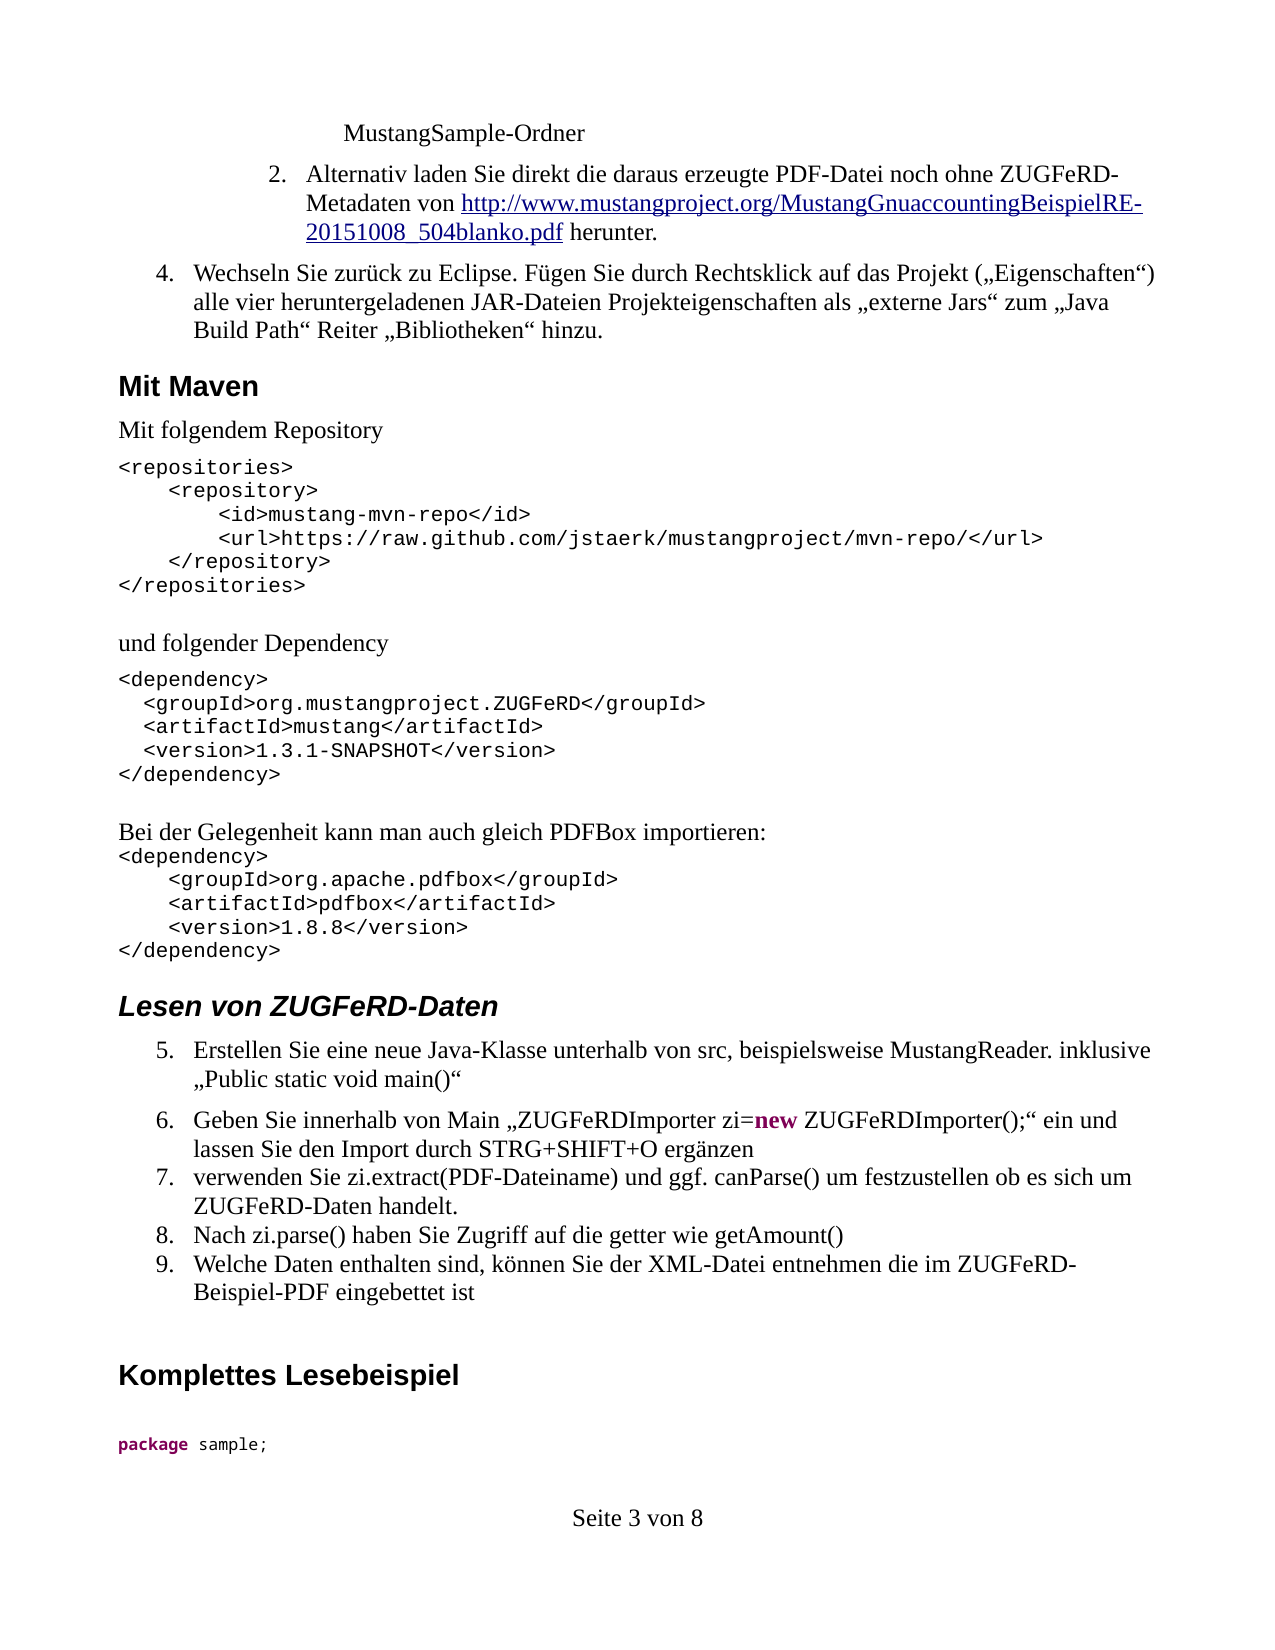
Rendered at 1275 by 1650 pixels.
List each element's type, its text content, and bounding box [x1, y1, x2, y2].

list Alternativ laden Sie direkt die daraus erzeugte PDF-Datei noch ohne ZUGFeRD-Metadaten von http://www.mustangproject.org/MustangGnuaccountingBeispielRE-20151008_504blanko.pdf herunter. [268, 159, 1157, 246]
text </dependency> [118, 764, 1157, 787]
text <dependency> [118, 846, 1157, 869]
text <repository> [118, 480, 1157, 504]
list Nach zi.parse() haben Sie Zugriff auf die getter wie getAmount() [156, 1220, 1157, 1249]
list MustangSample-Ordner [306, 118, 1157, 147]
text package sample; [118, 1432, 1157, 1455]
list Geben Sie innerhalb von Main „ZUGFeRDImporter zi=new ZUGFeRDImporter();“ ein und lassen Sie den Import durch STRG+SHIFT+O ergänzen [156, 1105, 1157, 1162]
text <repositories> [118, 457, 1157, 480]
subtitle Komplettes Lesebeispiel [118, 1358, 1157, 1391]
list Erstellen Sie eine neue Java-Klasse unterhalb von src, beispielsweise MustangReader. inklusive „Public static void main()“ [156, 1035, 1157, 1092]
text <version>1.3.1-SNAPSHOT</version> [118, 740, 1157, 764]
text <id>mustang-mvn-repo</id> [118, 504, 1157, 528]
list Welche Daten enthalten sind, können Sie der XML-Datei entnehmen die im ZUGFeRD-Beispiel-PDF eingebettet ist [156, 1249, 1157, 1306]
list Wechseln Sie zurück zu Eclipse. Fügen Sie durch Rechtsklick auf das Projekt („Eigenschaften“) alle vier heruntergeladenen JAR-Dateien Projekteigenschaften als „externe Jars“ zum „Java Build Path“ Reiter „Bibliotheken“ hinzu. [156, 258, 1157, 344]
subtitle Mit Maven [118, 369, 1157, 403]
subtitle Lesen von ZUGFeRD-Daten [118, 989, 1157, 1022]
text <artifactId>mustang</artifactId> [118, 717, 1157, 740]
text und folgender Dependency [118, 628, 1157, 657]
text <groupId>org.mustangproject.ZUGFeRD</groupId> [118, 693, 1157, 717]
text </repository> [118, 551, 1157, 575]
text </repositories> [118, 575, 1157, 598]
text <url>https://raw.github.com/jstaerk/mustangproject/mvn-repo/</url> [118, 528, 1157, 551]
text <version>1.8.8</version> [118, 917, 1157, 940]
text <groupId>org.apache.pdfbox</groupId> [118, 869, 1157, 893]
text <artifactId>pdfbox</artifactId> [118, 893, 1157, 917]
text <dependency> [118, 669, 1157, 693]
text Bei der Gelegenheit kann man auch gleich PDFBox importieren: [118, 817, 1157, 846]
text Mit folgendem Repository [118, 415, 1157, 444]
text </dependency> [118, 940, 1157, 964]
list verwenden Sie zi.extract(PDF-Dateiname) und ggf. canParse() um festzustellen ob es sich um ZUGFeRD-Daten handelt. [156, 1162, 1157, 1220]
